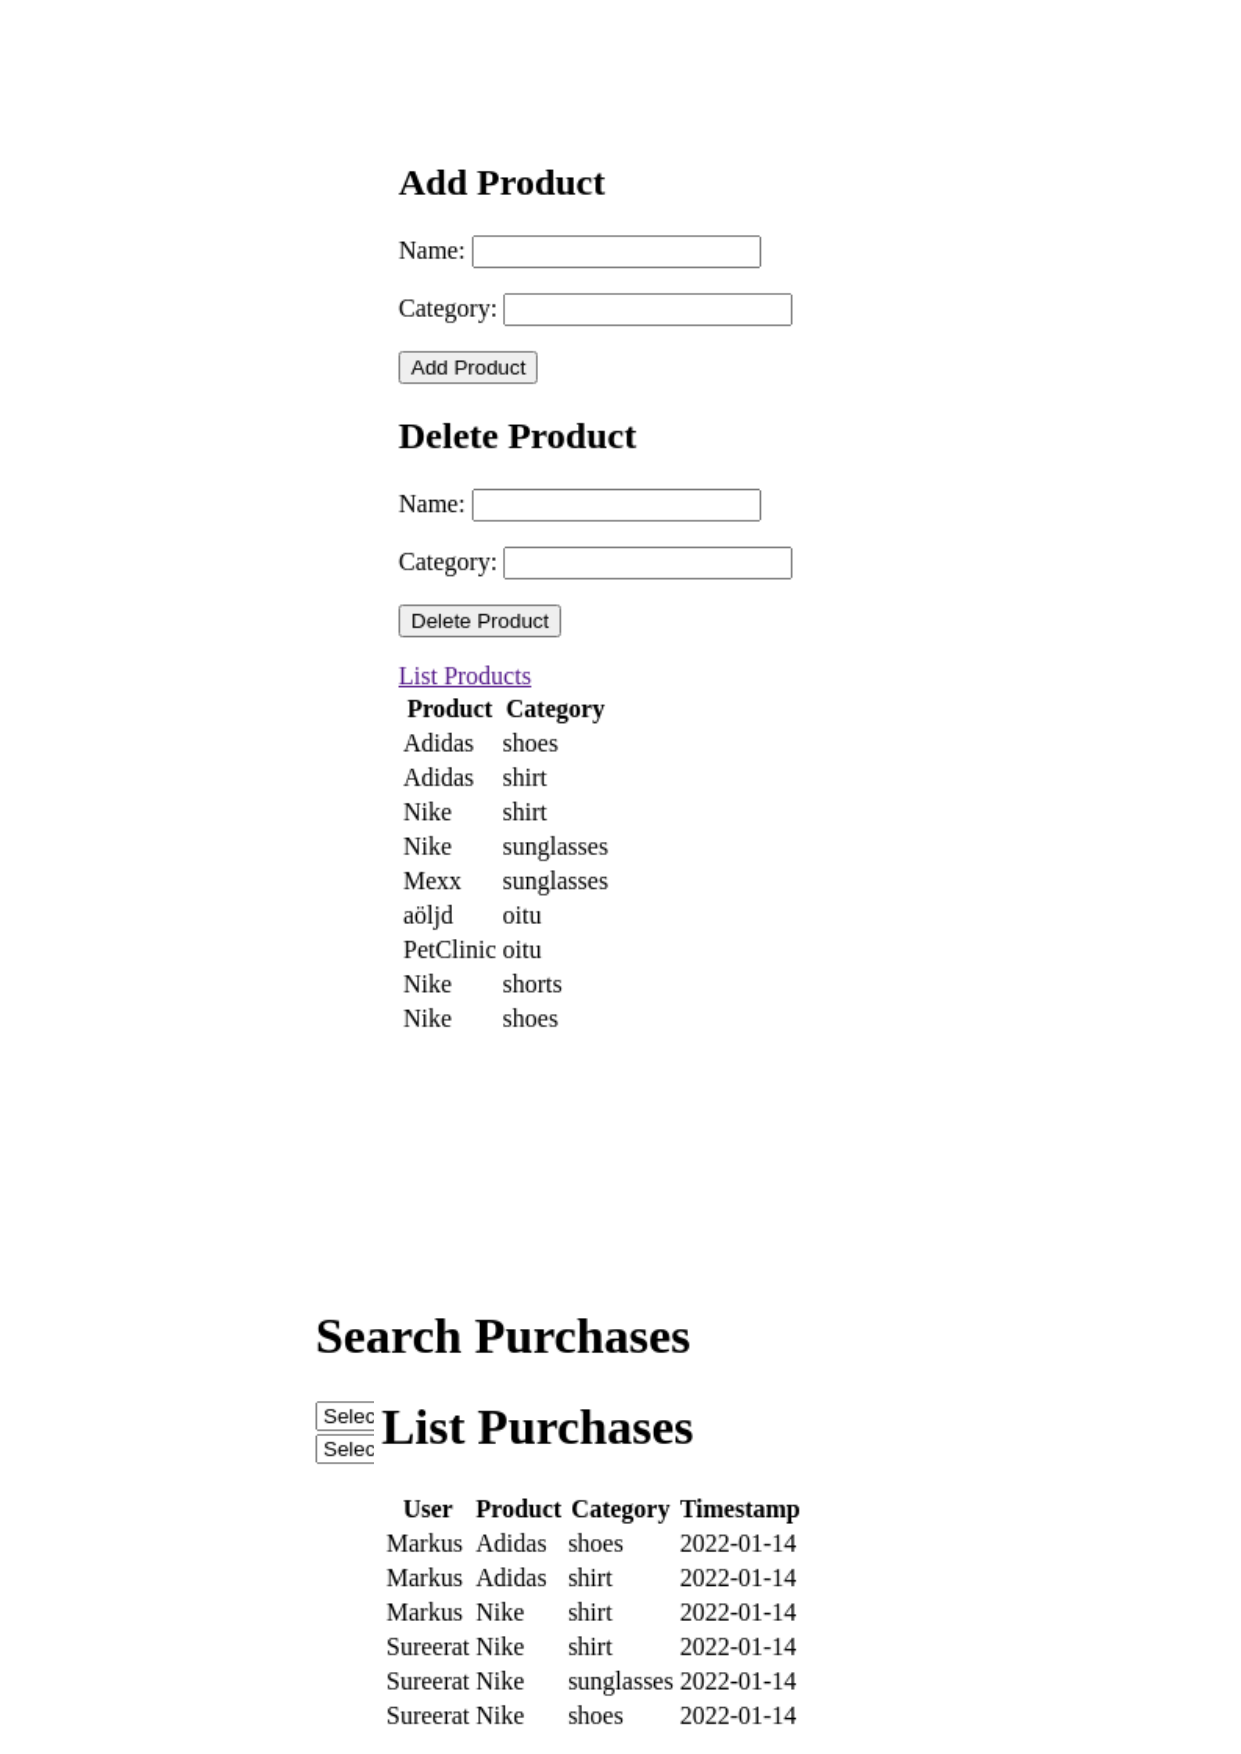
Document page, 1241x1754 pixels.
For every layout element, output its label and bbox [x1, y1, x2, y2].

picture [391, 148, 849, 1060]
picture [308, 1292, 860, 1754]
